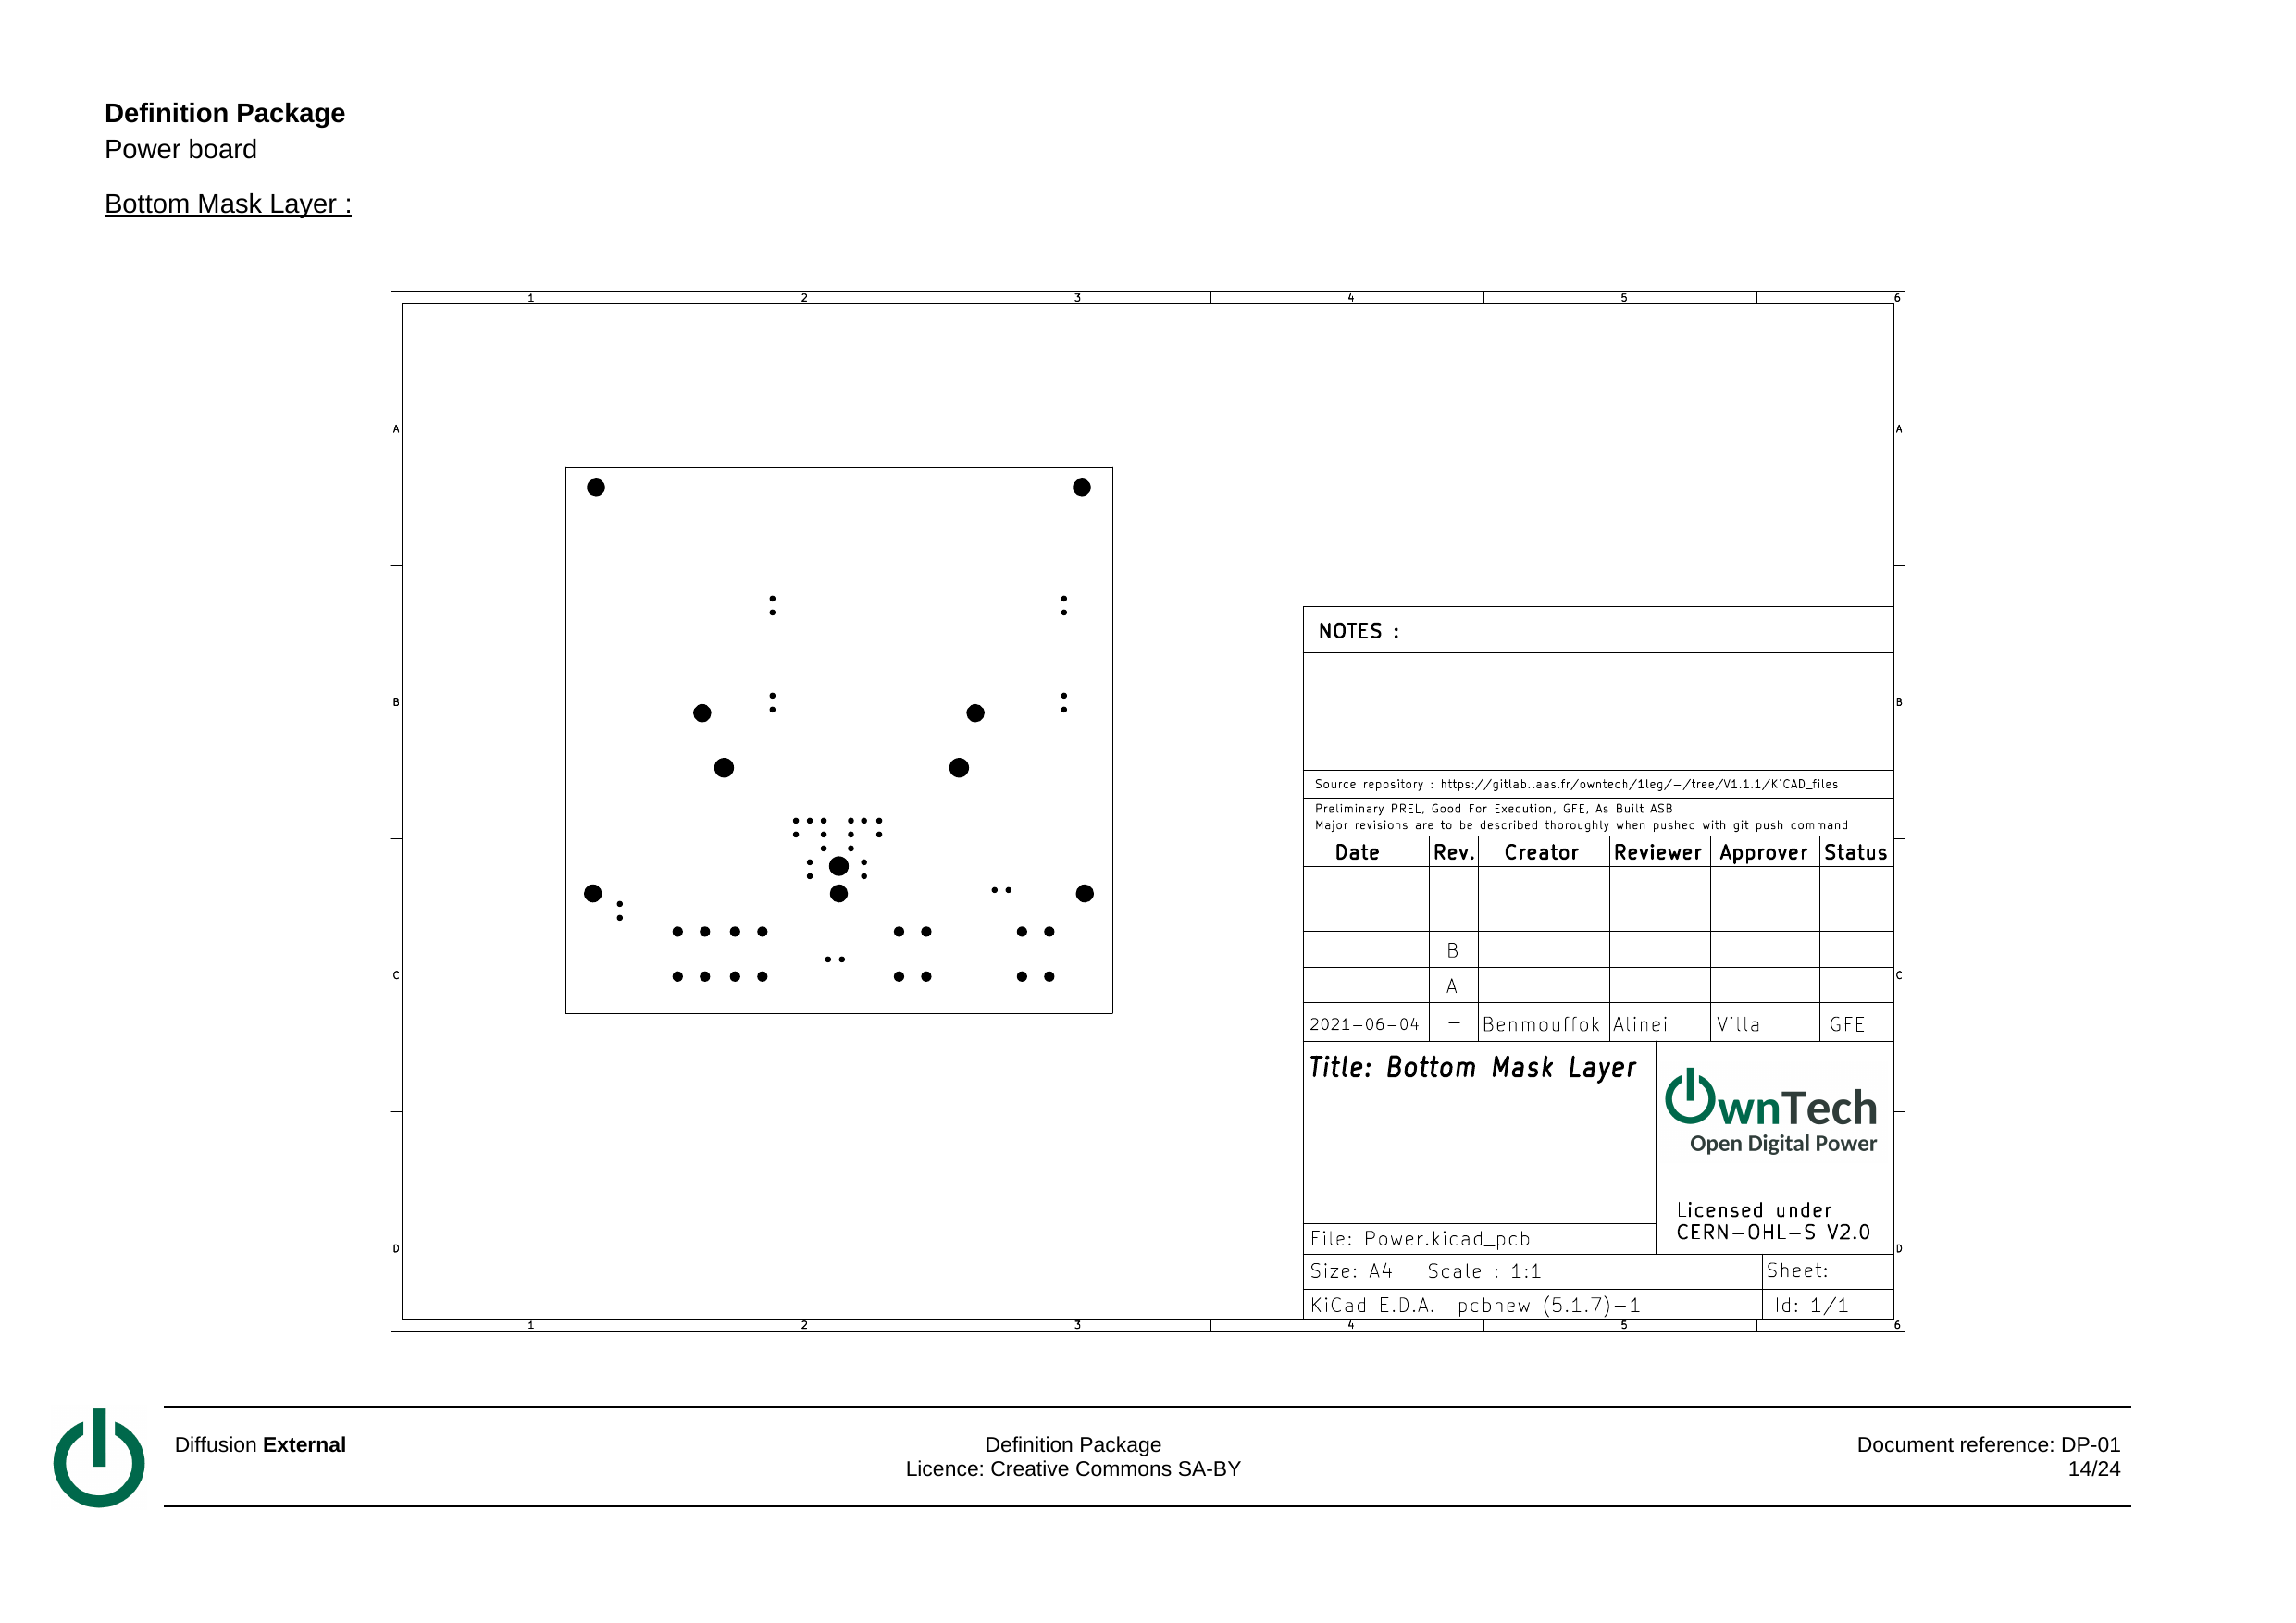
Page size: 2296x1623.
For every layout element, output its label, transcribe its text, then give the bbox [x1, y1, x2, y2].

picture [51, 1405, 56, 1510]
subtitle Bottom Mask Layer : [352, 188, 2191, 219]
